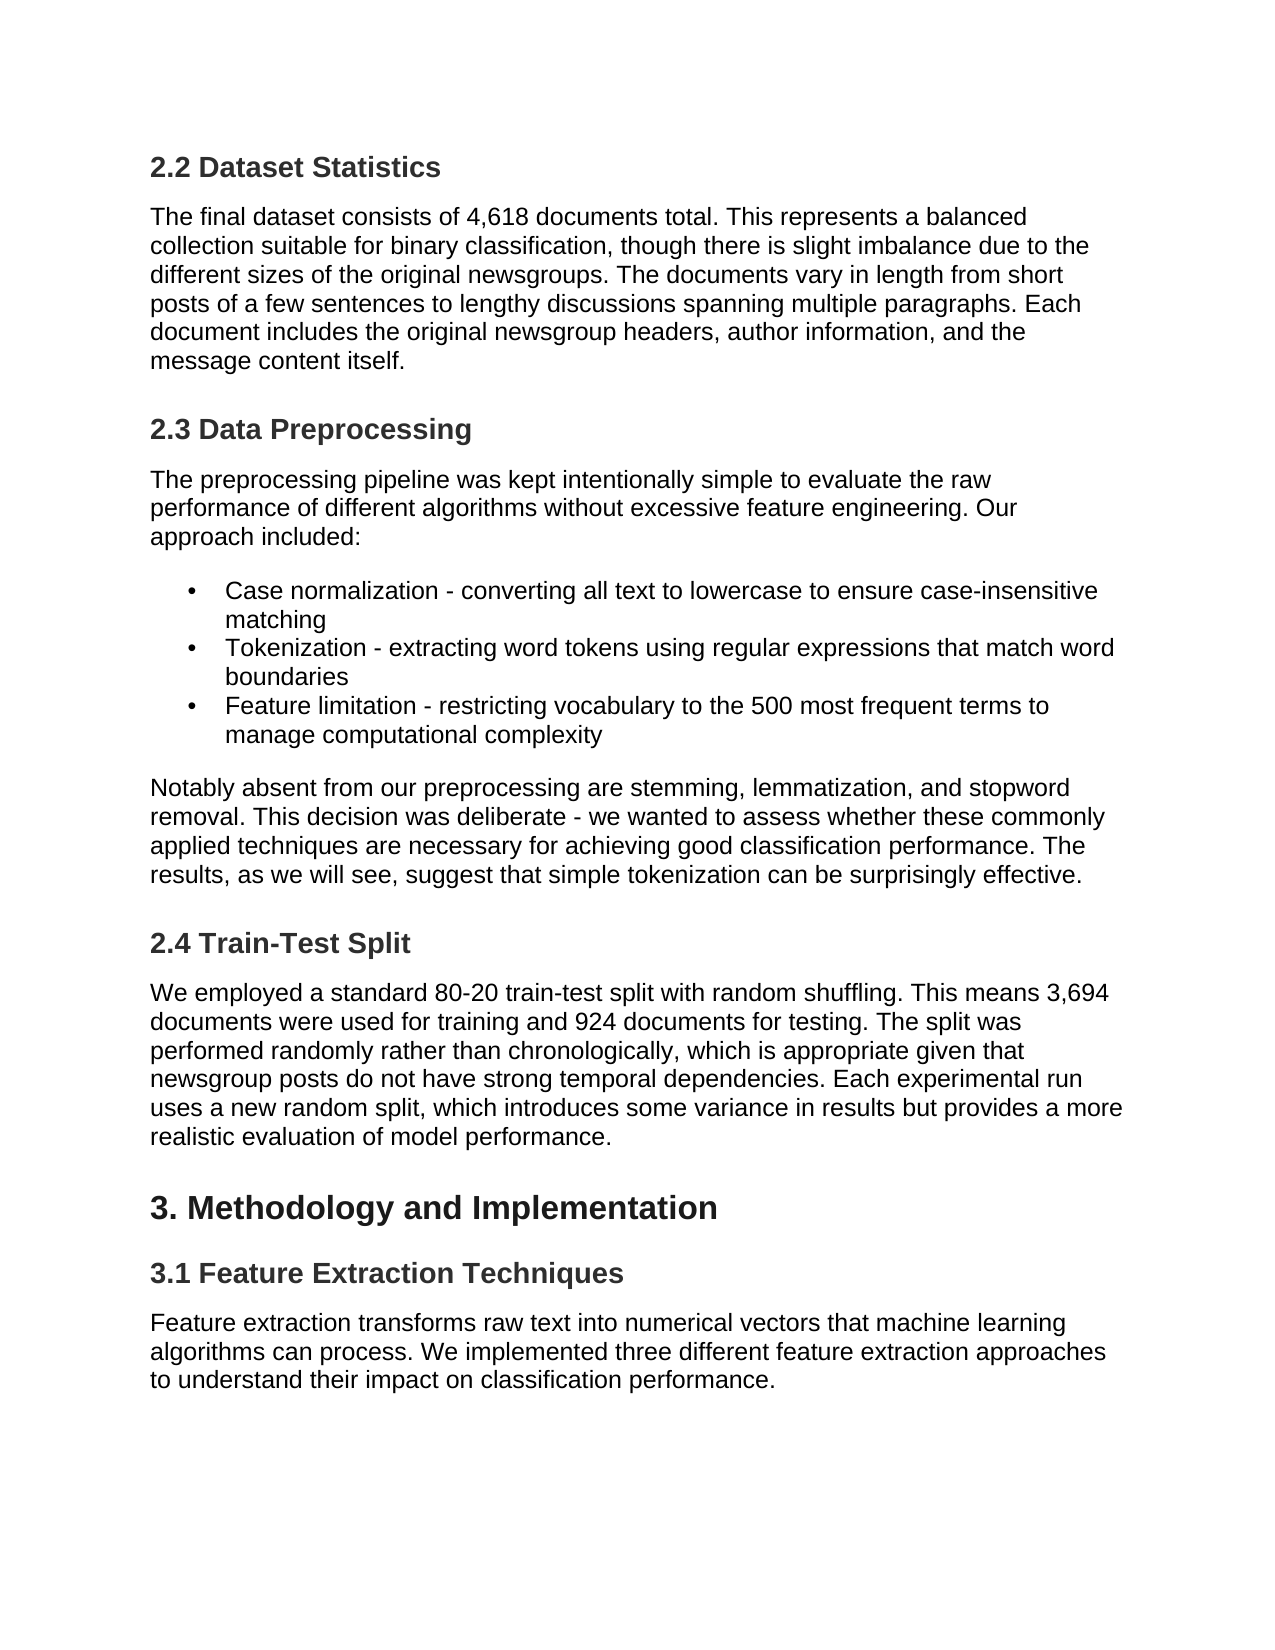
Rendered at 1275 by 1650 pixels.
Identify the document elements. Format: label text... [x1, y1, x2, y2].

text The preprocessing pipeline was kept intentionally simple to evaluate the raw performance of different algorithms without excessive feature engineering. Our approach included: [150, 464, 1125, 551]
text Feature extraction transforms raw text into numerical vectors that machine learning algorithms can process. We implemented three different feature extraction approaches to understand their impact on classification performance. [150, 1308, 1125, 1394]
text The final dataset consists of 4,618 documents total. This represents a balanced collection suitable for binary classification, though there is slight imbalance due to the different sizes of the original newsgroups. The documents vary in length from short posts of a few sentences to lengthy discussions spanning multiple paragraphs. Each document includes the original newsgroup headers, author information, and the message content itself. [150, 202, 1125, 375]
subtitle 3. Methodology and Implementation [150, 1188, 1125, 1227]
list Tokenization - extracting word tokens using regular expressions that match word boundaries [187, 633, 1125, 691]
subtitle 3.1 Feature Extraction Techniques [150, 1256, 1125, 1289]
subtitle 2.3 Data Preprocessing [150, 412, 1125, 446]
text Notably absent from our preprocessing are stemming, lemmatization, and stopword removal. This decision was deliberate - we wanted to assess whether these commonly applied techniques are necessary for achieving good classification performance. The results, as we will see, suggest that simple tokenization can be surprisingly effective. [150, 773, 1125, 888]
text We employed a standard 80-20 train-test split with random shuffling. This means 3,694 documents were used for training and 924 documents for testing. The split was performed randomly rather than chronologically, which is appropriate given that newsgroup posts do not have strong temporal dependencies. Each experimental run uses a new random split, which introduces some variance in results but provides a more realistic evaluation of model performance. [150, 978, 1125, 1151]
list Case normalization - converting all text to lowercase to ensure case-insensitive matching [187, 576, 1125, 633]
subtitle 2.2 Dataset Statistics [150, 150, 1125, 183]
subtitle 2.4 Train-Test Split [150, 926, 1125, 959]
list Feature limitation - restricting vocabulary to the 500 most frequent terms to manage computational complexity [187, 691, 1125, 748]
